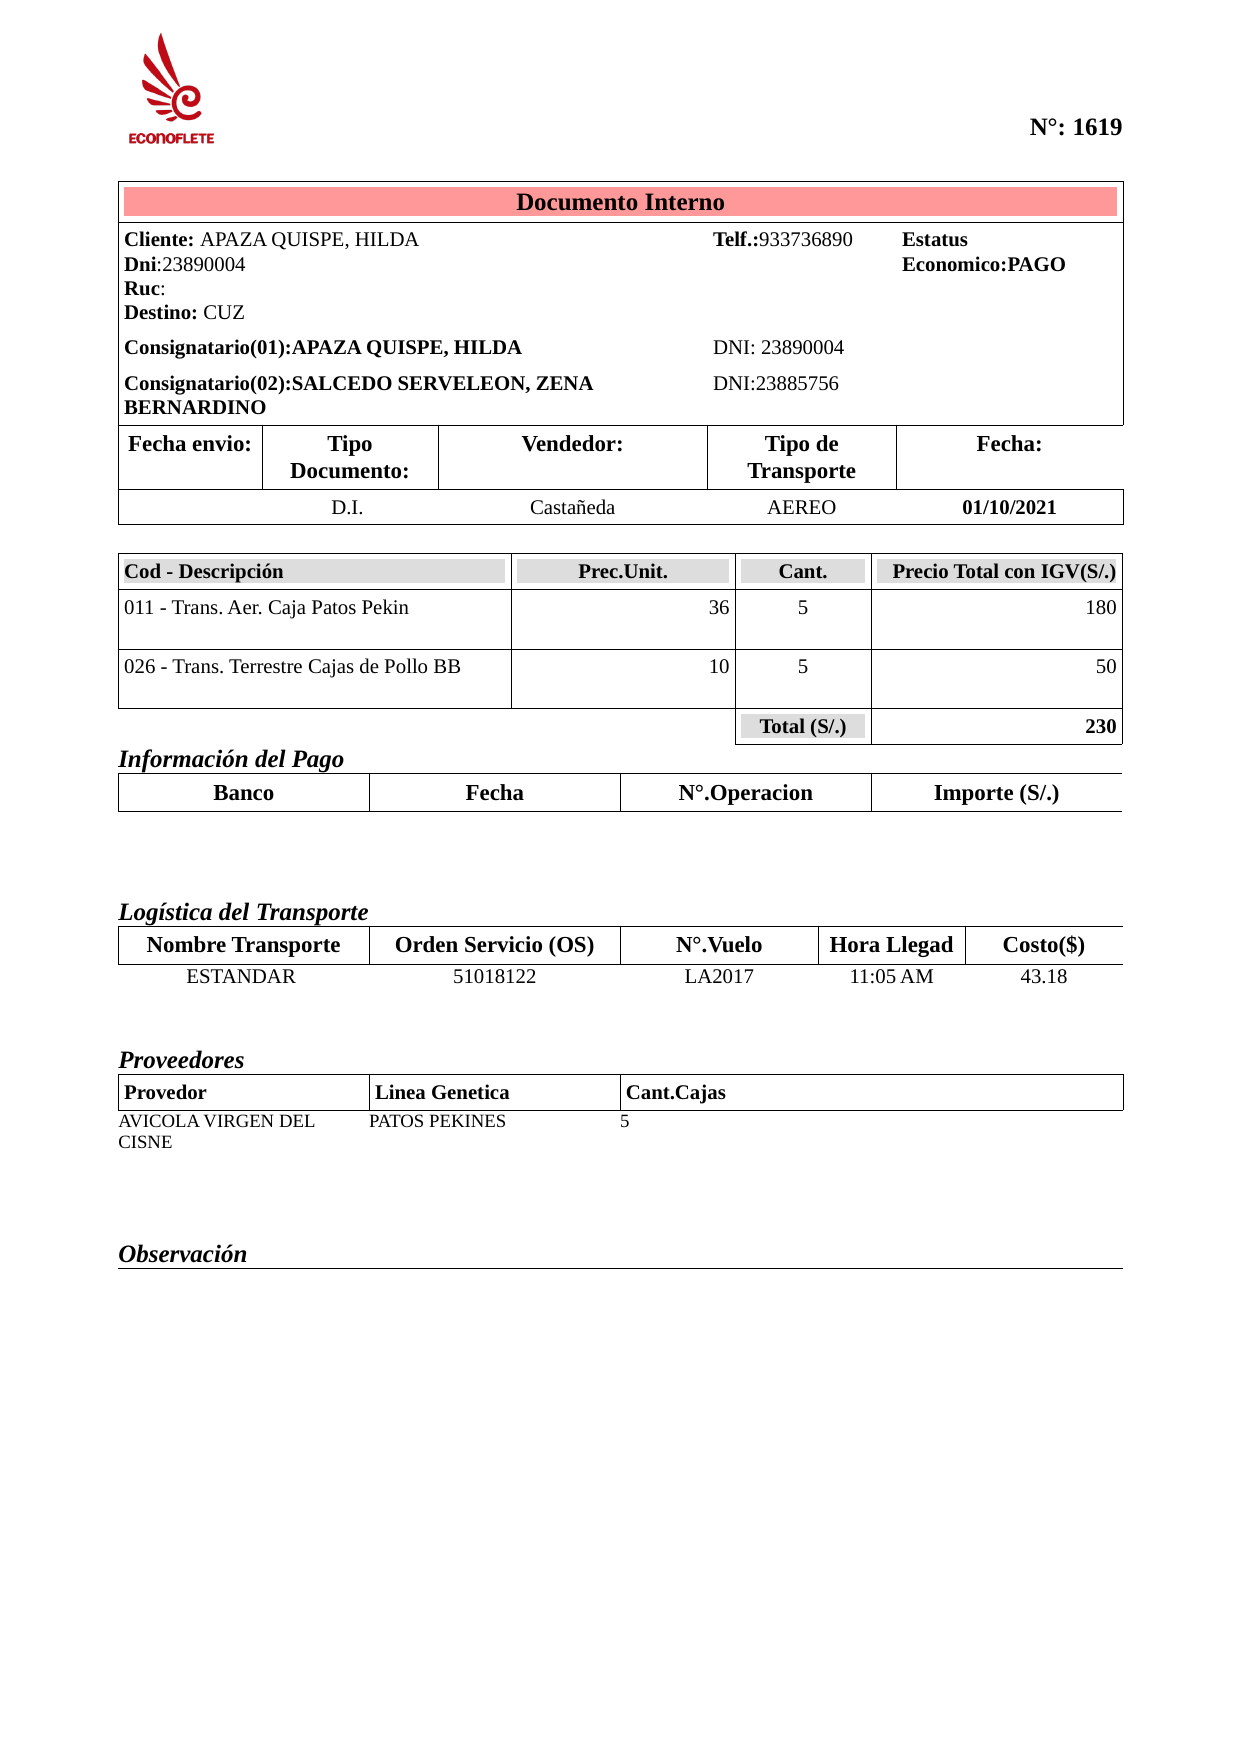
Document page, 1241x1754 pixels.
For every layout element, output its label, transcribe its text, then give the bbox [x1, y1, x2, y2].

table_cell Consignatario(01):APAZA QUISPE, HILDA [119, 329, 707, 365]
table_cell [369, 1017, 620, 1045]
table_cell [818, 1017, 965, 1045]
table_cell [871, 840, 1122, 868]
table_header Banco [119, 774, 369, 811]
table_cell Total (S/.) [736, 709, 871, 744]
table_cell [620, 840, 871, 868]
table_cell DNI:23885756 [707, 365, 1123, 424]
table_header Linea Genetica [370, 1075, 620, 1110]
table_cell [620, 988, 818, 1017]
table_header Documento Interno [119, 182, 1123, 222]
table_header Cant. [736, 554, 871, 589]
table_cell [118, 812, 369, 839]
text Logística del Transporte [118, 897, 1122, 926]
table_cell 51018122 [369, 965, 620, 988]
table_cell [118, 1017, 369, 1045]
table_cell Estatus Economico:PAGO [896, 223, 1123, 329]
text Proveedores [118, 1045, 1122, 1074]
table_cell 5 [620, 1111, 1123, 1153]
table_cell 026 - Trans. Terrestre Cajas de Pollo BB [119, 650, 511, 708]
table_cell [871, 868, 1122, 897]
table_cell [369, 840, 620, 868]
table_header Cod - Descripción [119, 554, 511, 589]
table_cell [369, 1175, 620, 1196]
picture [118, 32, 225, 144]
table_cell [118, 840, 369, 868]
table_cell Consignatario(02):SALCEDO SERVELEON, ZENA BERNARDINO [119, 365, 707, 424]
table_header [118, 1269, 1123, 1292]
table_header Precio Total con IGV(S/.) [872, 554, 1122, 589]
table_cell [620, 1196, 1123, 1218]
table_cell [118, 709, 511, 744]
table_cell [620, 1218, 1123, 1239]
table_cell ESTANDAR [118, 965, 369, 988]
table_header Hora Llegad [819, 927, 965, 964]
table_cell PATOS PEKINES [369, 1111, 620, 1153]
table_cell [818, 988, 965, 1017]
table_cell Fecha: [897, 426, 1123, 489]
table_header Orden Servicio (OS) [370, 927, 620, 964]
table_cell 011 - Trans. Aer. Caja Patos Pekin [119, 590, 511, 648]
table_cell LA2017 [620, 965, 818, 988]
table_cell [369, 988, 620, 1017]
table_cell [118, 988, 369, 1017]
table_header Cant.Cajas [621, 1075, 1123, 1110]
table_cell 36 [512, 590, 735, 648]
table_cell [369, 868, 620, 897]
table_cell [871, 812, 1122, 839]
table_cell Vendedor: [439, 426, 707, 489]
table_header Importe (S/.) [872, 774, 1122, 811]
table_header N°.Operacion [621, 774, 871, 811]
table_cell [620, 868, 871, 897]
table_cell 10 [512, 650, 735, 708]
table_cell Cliente: APAZA QUISPE, HILDA Dni:23890004 Ruc: Destino: CUZ [119, 223, 707, 329]
table_cell [369, 812, 620, 839]
table_cell D.I. [262, 490, 438, 524]
table_cell [965, 1017, 1123, 1045]
table_header N°.Vuelo [621, 927, 818, 964]
table_cell Tipo de Transporte [708, 426, 896, 489]
table_cell 50 [872, 650, 1122, 708]
table_cell Tipo Documento: [263, 426, 438, 489]
table_cell [119, 490, 262, 524]
table_cell [118, 1196, 369, 1218]
table_header Costo($) [966, 927, 1123, 964]
table_cell Castañeda [438, 490, 707, 524]
table_cell Telf.:933736890 [707, 223, 896, 329]
table_cell DNI: 23890004 [707, 329, 1123, 365]
table_cell Fecha envio: [119, 426, 262, 489]
table_cell [118, 1175, 369, 1196]
table_header Prec.Unit. [512, 554, 735, 589]
table_cell 180 [872, 590, 1122, 648]
table_cell [369, 1218, 620, 1239]
table_cell 230 [872, 709, 1122, 744]
text Observación [118, 1239, 1122, 1268]
table_cell 11:05 AM [818, 965, 965, 988]
table_header Nombre Transporte [119, 927, 369, 964]
table_cell [369, 1153, 620, 1174]
table_cell [511, 709, 735, 744]
text Información del Pago [118, 744, 1122, 773]
table_cell [620, 1153, 1123, 1174]
table_cell AVICOLA VIRGEN DEL CISNE [118, 1111, 369, 1153]
table_cell 5 [736, 590, 871, 648]
table_cell 01/10/2021 [896, 490, 1123, 524]
table_cell [118, 868, 369, 897]
table_cell [965, 988, 1123, 1017]
table_header Fecha [370, 774, 620, 811]
table_cell 43.18 [965, 965, 1123, 988]
table_cell [620, 812, 871, 839]
table_cell AEREO [707, 490, 896, 524]
table_cell [620, 1017, 818, 1045]
table_cell [118, 1218, 369, 1239]
table_header Provedor [119, 1075, 369, 1110]
table_cell [118, 1153, 369, 1174]
table_cell [369, 1196, 620, 1218]
table_cell [620, 1175, 1123, 1196]
table_cell 5 [736, 650, 871, 708]
